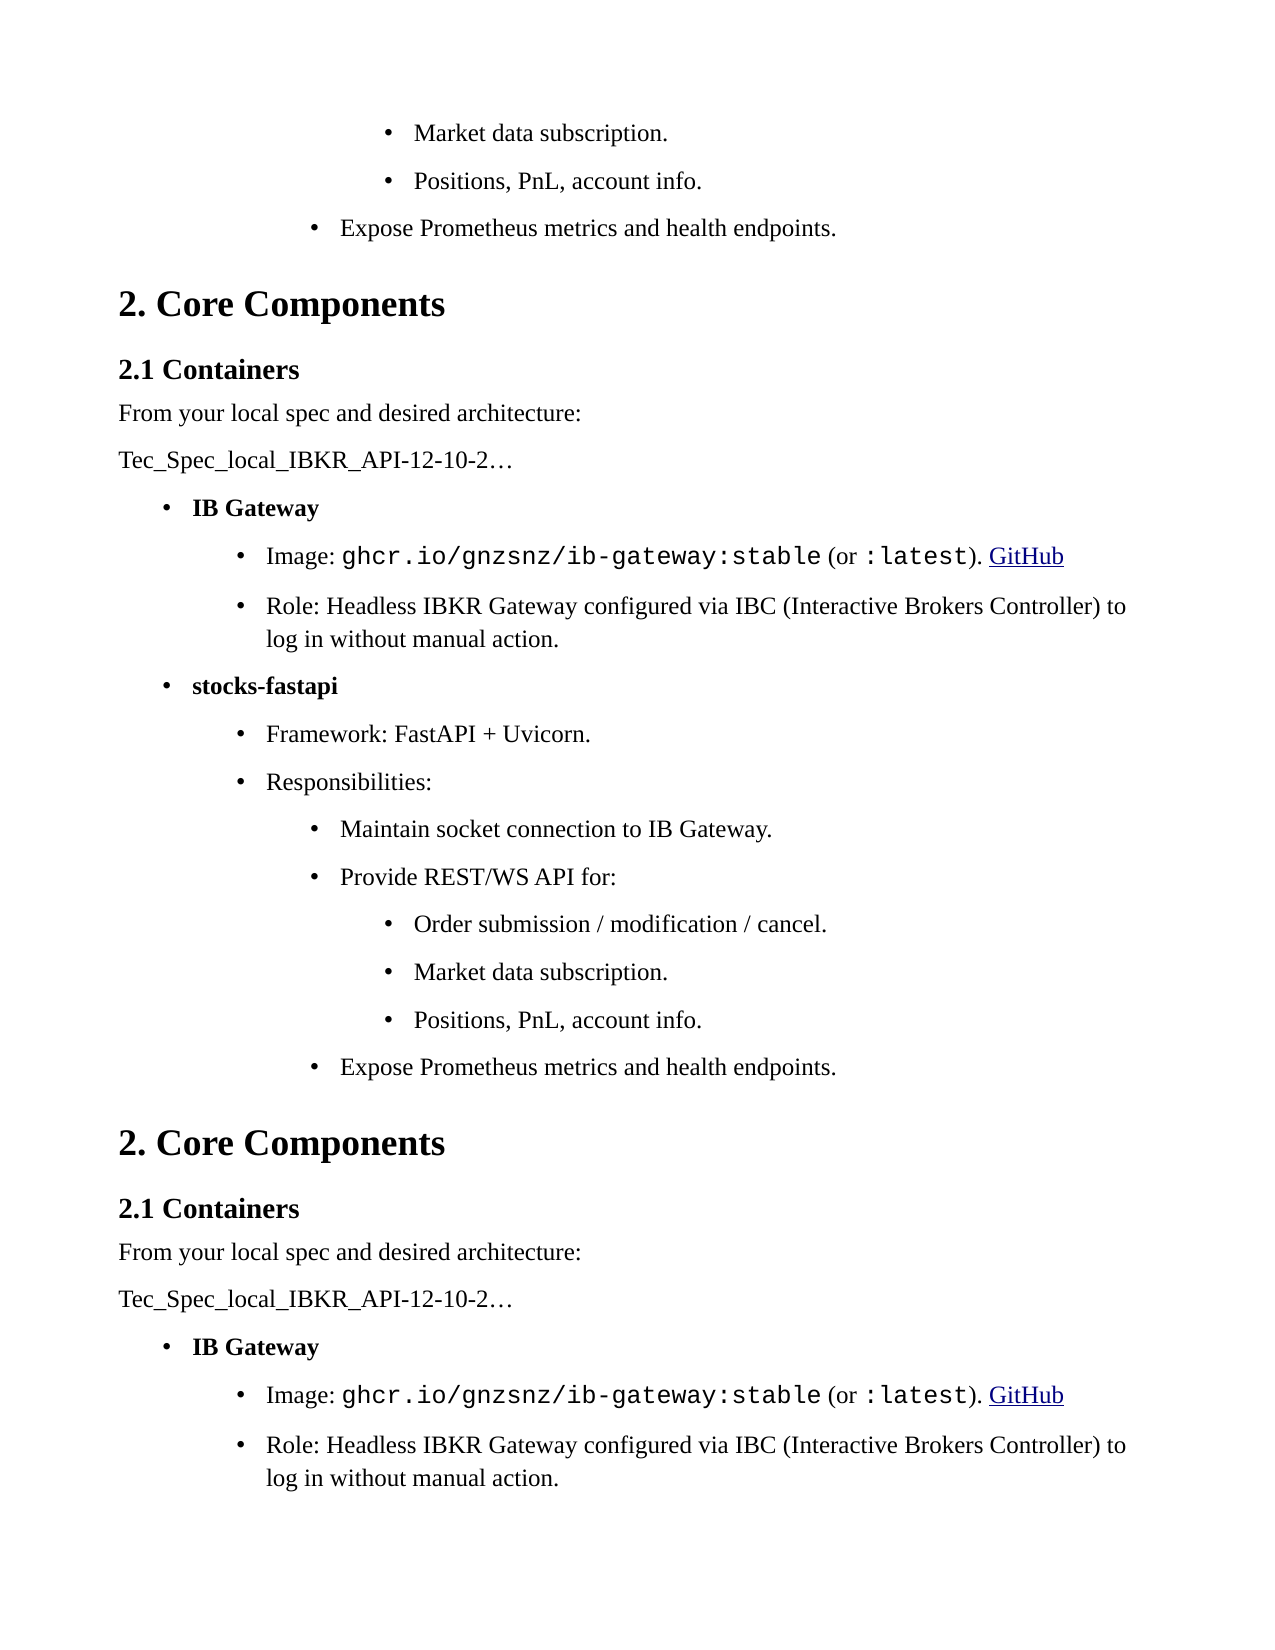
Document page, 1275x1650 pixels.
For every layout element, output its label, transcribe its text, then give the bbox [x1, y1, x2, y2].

list Expose Prometheus metrics and health endpoints. [310, 213, 1157, 242]
list Role: Headless IBKR Gateway configured via IBC (Interactive Brokers Controller) to log in without manual action. [236, 591, 1157, 653]
list Maintain socket connection to IB Gateway. [310, 814, 1157, 843]
subtitle 2. Core Components [118, 1121, 1157, 1164]
subtitle 2. Core Components [118, 282, 1157, 325]
list IB Gateway [162, 1332, 1157, 1361]
list Positions, PnL, account info. [384, 166, 1157, 194]
list Framework: FastAPI + Uvicorn. [236, 719, 1157, 748]
list Market data subscription. [384, 118, 1157, 147]
list Expose Prometheus metrics and health endpoints. [310, 1052, 1157, 1081]
list Positions, PnL, account info. [384, 1005, 1157, 1033]
list Market data subscription. [384, 957, 1157, 986]
list Role: Headless IBKR Gateway configured via IBC (Interactive Brokers Controller) to log in without manual action. [236, 1430, 1157, 1492]
list Responsibilities: [236, 767, 1157, 795]
list Provide REST/WS API for: [310, 862, 1157, 891]
subtitle 2.1 Containers [118, 1191, 1157, 1224]
list Image: ghcr.io/gnzsnz/ib-gateway:stable (or :latest). GitHub [236, 541, 1157, 572]
text Tec_Spec_local_IBKR_API-12-10-2… [118, 446, 1157, 474]
list IB Gateway [162, 493, 1157, 522]
list Image: ghcr.io/gnzsnz/ib-gateway:stable (or :latest). GitHub [236, 1380, 1157, 1411]
list Order submission / modification / cancel. [384, 909, 1157, 938]
text From your local spec and desired architecture: [118, 398, 1157, 427]
subtitle 2.1 Containers [118, 352, 1157, 386]
list stocks-fastapi [162, 671, 1157, 700]
text From your local spec and desired architecture: [118, 1237, 1157, 1266]
text Tec_Spec_local_IBKR_API-12-10-2… [118, 1284, 1157, 1313]
